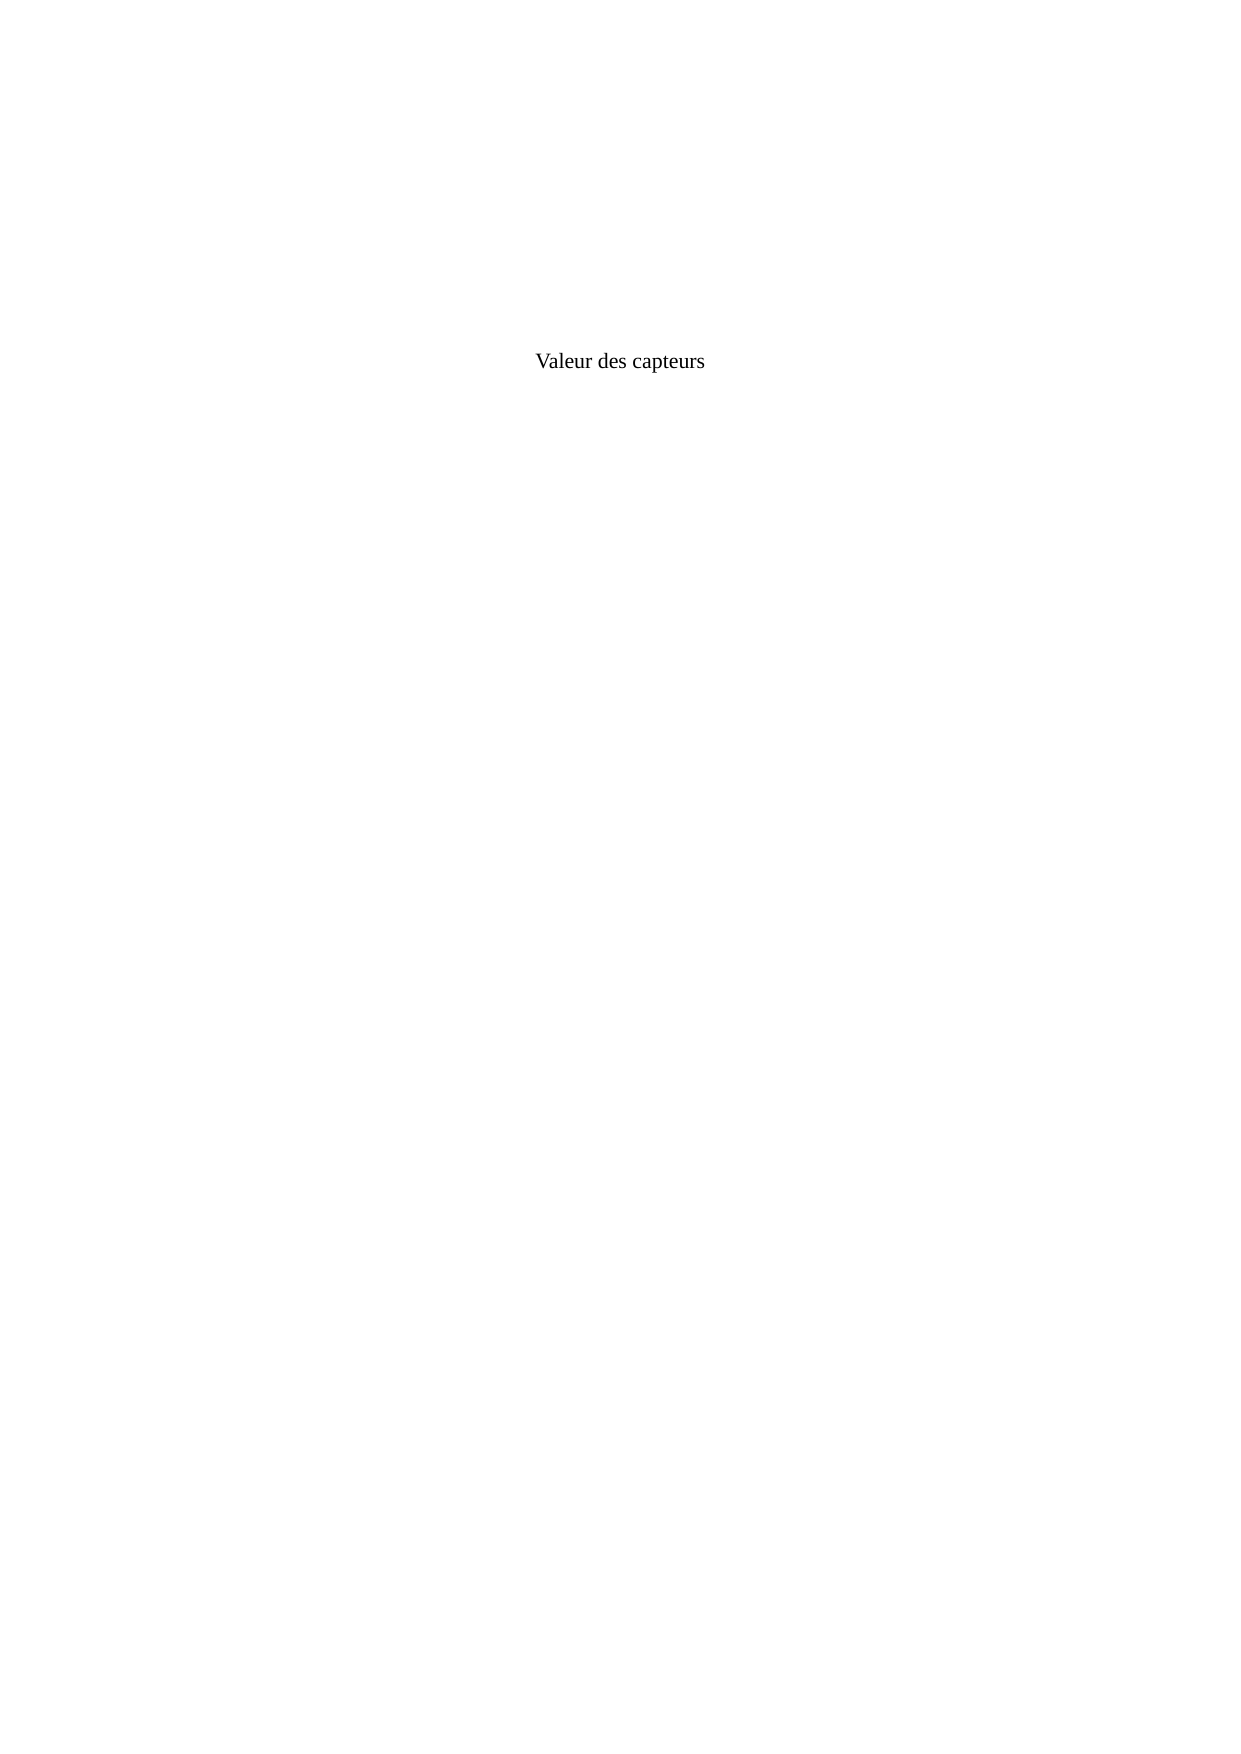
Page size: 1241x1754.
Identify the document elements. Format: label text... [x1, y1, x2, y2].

text Valeur des capteurs [118, 348, 1122, 373]
